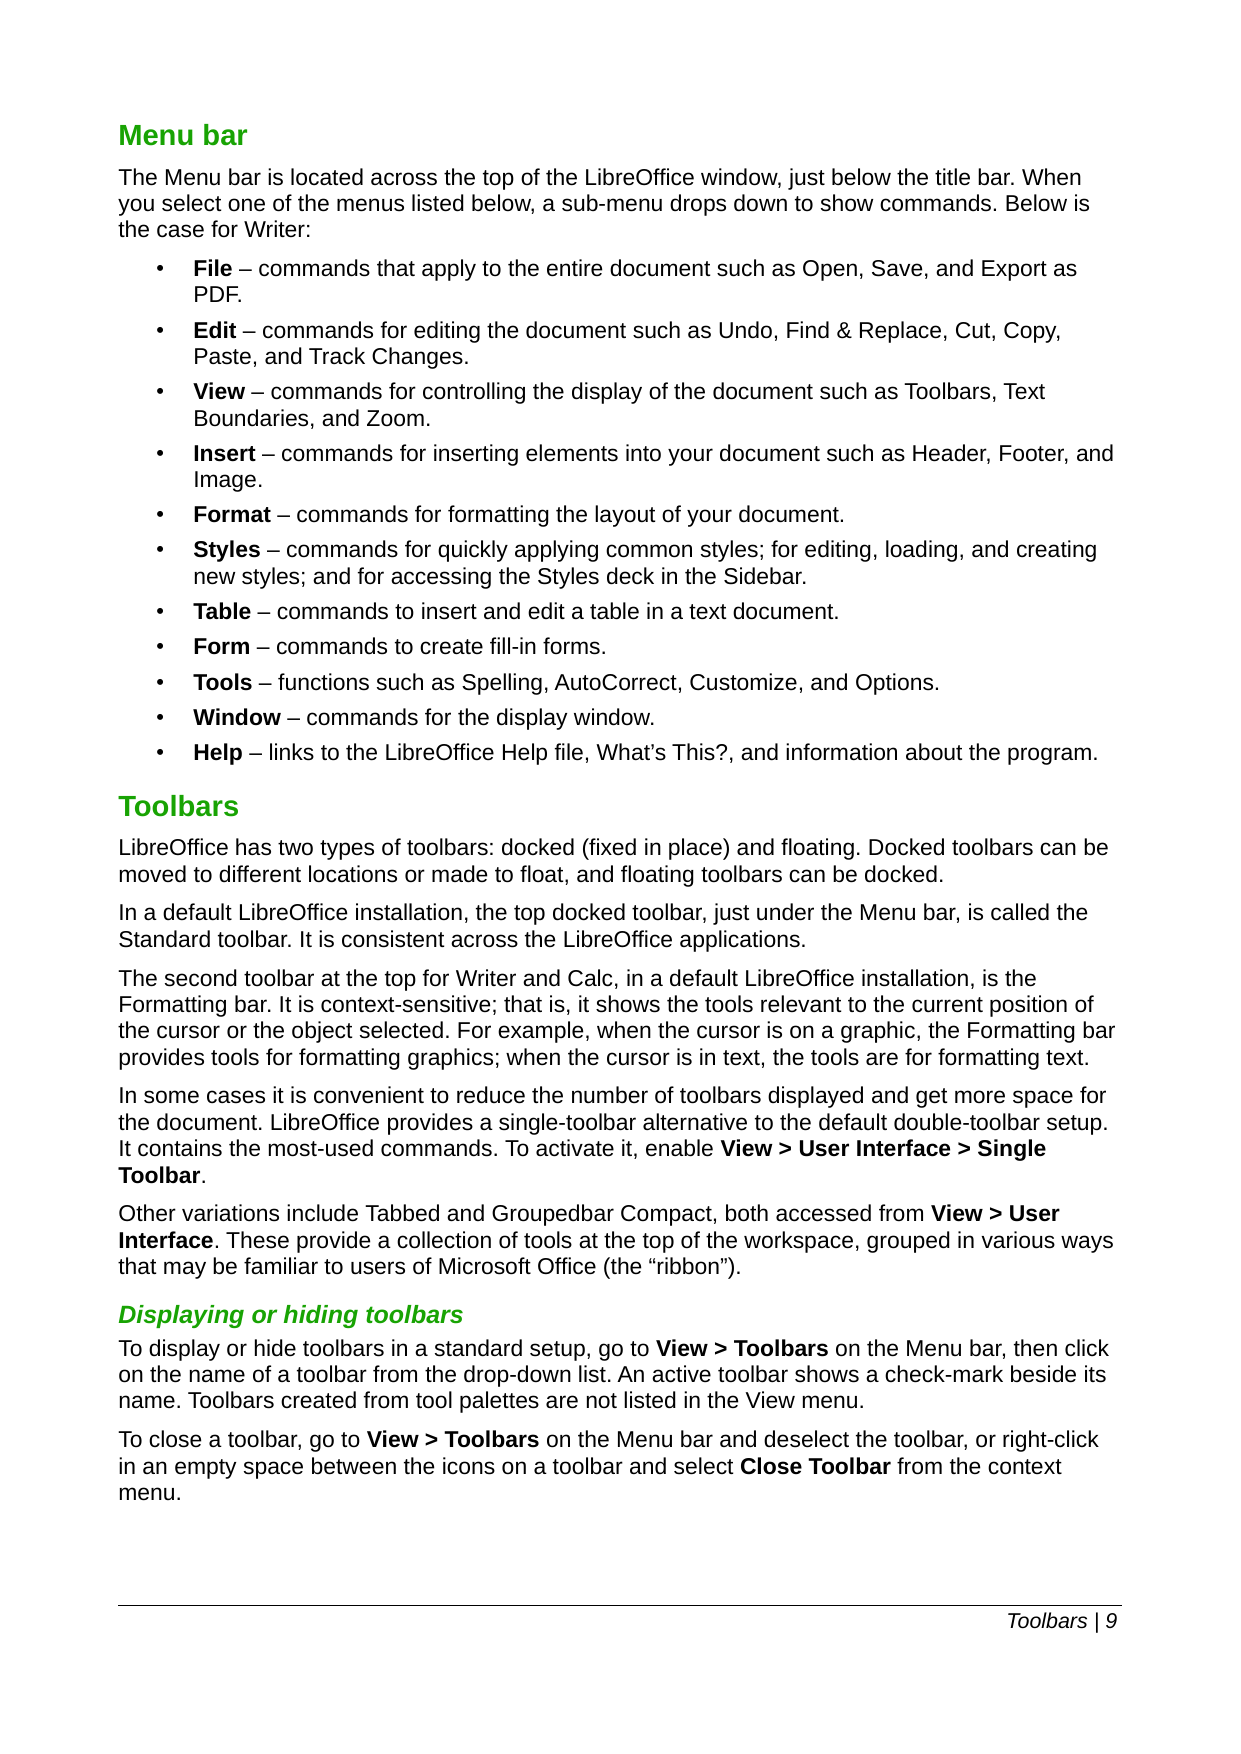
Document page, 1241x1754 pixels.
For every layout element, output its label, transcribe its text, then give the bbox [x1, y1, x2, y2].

text To display or hide toolbars in a standard setup, go to View > Toolbars on the Menu bar, then click on the name of a toolbar from the drop-down list. An active toolbar shows a check-mark beside its name. Toolbars created from tool palettes are not listed in the View menu. [118, 1335, 1122, 1414]
text LibreOffice has two types of toolbars: docked (fixed in place) and floating. Docked toolbars can be moved to different locations or made to float, and floating toolbars can be docked. [118, 834, 1122, 887]
list Tools – functions such as Spelling, AutoCorrect, Customize, and Options. [156, 668, 1122, 695]
text The second toolbar at the top for Writer and Calc, in a default LibreOffice installation, is the Formatting bar. It is context-sensitive; that is, it shows the tools relevant to the current position of the cursor or the object selected. For example, when the cursor is on a graphic, the Formatting bar provides tools for formatting graphics; when the cursor is in text, the tools are for formatting text. [118, 964, 1122, 1070]
list Insert – commands for inserting elements into your document such as Header, Footer, and Image. [156, 440, 1122, 492]
subtitle Displaying or hiding toolbars [118, 1300, 1122, 1329]
list Edit – commands for editing the document such as Undo, Find & Replace, Cut, Copy, Paste, and Track Changes. [156, 317, 1122, 369]
text In some cases it is convenient to reduce the number of toolbars displayed and get more space for the document. LibreOffice provides a single-toolbar alternative to the default double-toolbar setup. It contains the most-used commands. To activate it, enable View > User Interface > Single Toolbar. [118, 1082, 1122, 1188]
text In a default LibreOffice installation, the top docked toolbar, just under the Menu bar, is called the Standard toolbar. It is consistent across the LibreOffice applications. [118, 899, 1122, 952]
list File – commands that apply to the entire document such as Open, Save, and Export as PDF. [156, 255, 1122, 308]
text The Menu bar is located across the top of the LibreOffice window, just below the title bar. When you select one of the menus listed below, a sub-menu drops down to show commands. Below is the case for Writer: [118, 163, 1122, 242]
text To close a toolbar, go to View > Toolbars on the Menu bar and deselect the toolbar, or right-click in an empty space between the icons on a toolbar and select Close Toolbar from the context menu. [118, 1426, 1122, 1505]
text Other variations include Tabbed and Groupedbar Compact, both accessed from View > User Interface. These provide a collection of tools at the top of the workspace, grouped in various ways that may be familiar to users of Microsoft Office (the “ribbon”). [118, 1200, 1122, 1279]
list Window – commands for the display window. [156, 704, 1122, 730]
list Format – commands for formatting the layout of your document. [156, 501, 1122, 528]
list Table – commands to insert and edit a table in a text document. [156, 598, 1122, 624]
list Form – commands to create fill-in forms. [156, 633, 1122, 659]
subtitle Toolbars [118, 789, 1122, 822]
list Help – links to the LibreOffice Help file, What’s This?, and information about the program. [156, 739, 1122, 765]
subtitle Menu bar [118, 118, 1122, 152]
list View – commands for controlling the display of the document such as Toolbars, Text Boundaries, and Zoom. [156, 378, 1122, 431]
list Styles – commands for quickly applying common styles; for editing, loading, and creating new styles; and for accessing the Styles deck in the Sidebar. [156, 536, 1122, 589]
